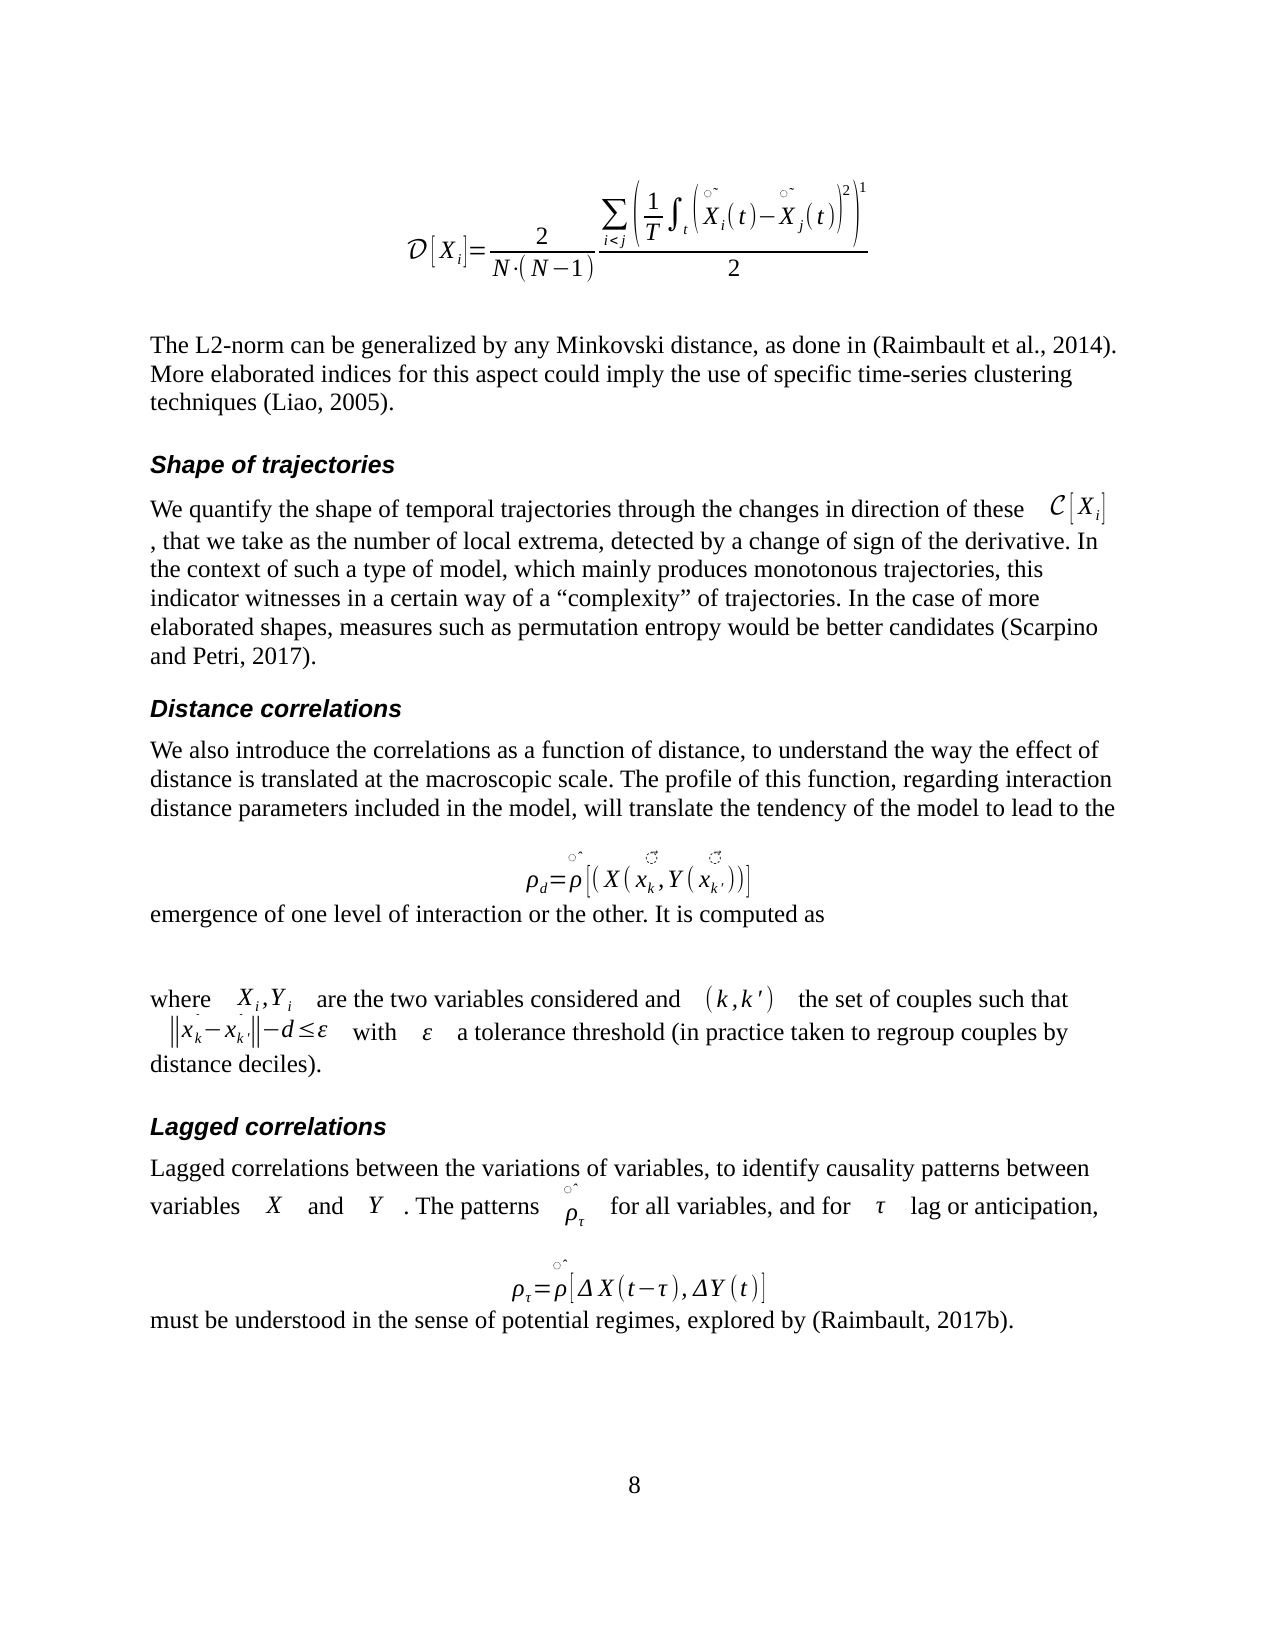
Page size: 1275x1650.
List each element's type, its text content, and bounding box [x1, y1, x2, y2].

subtitle Distance correlations [150, 694, 1125, 723]
text where are the two variables considered and the set of couples such that with a tolerance threshold (in practice taken to regroup couples by distance deciles). [150, 983, 1125, 1078]
subtitle Lagged correlations [150, 1112, 1125, 1140]
text The L2-norm can be generalized by any Minkovski distance, as done in (Raimbault et al., 2014). More elaborated indices for this aspect could imply the use of specific time-series clustering techniques (Liao, 2005). [150, 330, 1125, 416]
subtitle Shape of trajectories [150, 450, 1125, 479]
text We also introduce the correlations as a function of distance, to understand the way the effect of distance is translated at the macroscopic scale. The profile of this function, regarding interaction distance parameters included in the model, will translate the tendency of the model to lead to the emergence of one level of interaction or the other. It is computed as [150, 736, 1125, 927]
text We quantify the shape of temporal trajectories through the changes in direction of these , that we take as the number of local extrema, detected by a change of sign of the derivative. In the context of such a type of model, which mainly produces monotonous trajectories, this indicator witnesses in a certain way of a “complexity” of trajectories. In the case of more elaborated shapes, measures such as permutation entropy would be better candidates (Scarpino and Petri, 2017). [150, 491, 1125, 669]
text Lagged correlations between the variations of variables, to identify causality patterns between variables and . The patterns for all variables, and for lag or anticipation, must be understood in the sense of potential regimes, explored by (Raimbault, 2017b). [150, 1153, 1125, 1334]
